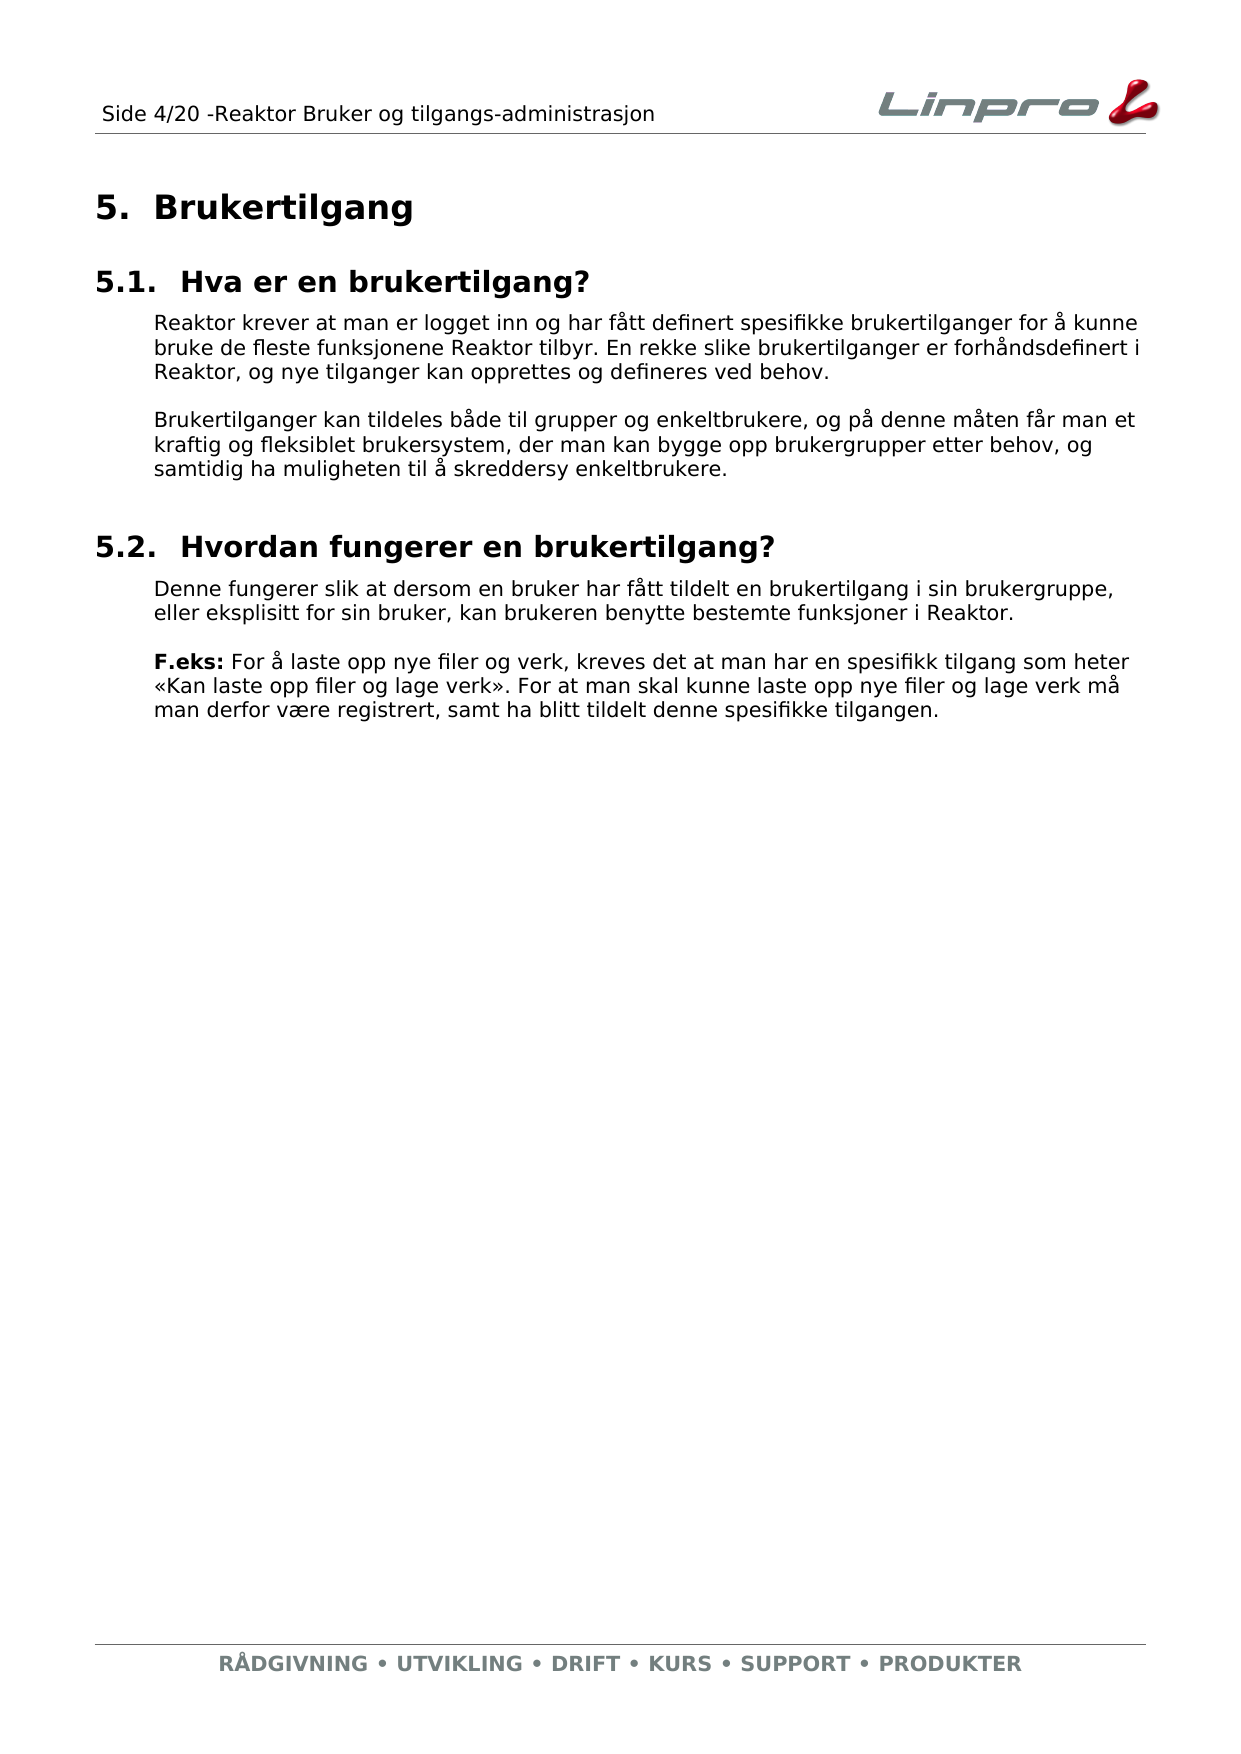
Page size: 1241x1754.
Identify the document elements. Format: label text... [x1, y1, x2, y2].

subtitle Hvordan fungerer en brukertilgang? [94, 531, 1146, 564]
text F.eks: For å laste opp nye filer og verk, kreves det at man har en spesifikk tilgang som heter «Kan laste opp filer og lage verk». For at man skal kunne laste opp nye filer og lage verk må man derfor være registrert, samt ha blitt tildelt denne spesifikke tilgangen. [153, 650, 1146, 723]
picture [878, 78, 1162, 128]
subtitle Hva er en brukertilgang? [94, 265, 1146, 299]
text Denne fungerer slik at dersom en bruker har fått tildelt en brukertilgang i sin brukergruppe, eller eksplisitt for sin bruker, kan brukeren benytte bestemte funksjoner i Reaktor. [153, 577, 1146, 626]
text Brukertilganger kan tildeles både til grupper og enkeltbrukere, og på denne måten får man et kraftig og fleksiblet brukersystem, der man kan bygge opp brukergrupper etter behov, og samtidig ha muligheten til å skreddersy enkeltbrukere. [153, 408, 1146, 481]
subtitle Brukertilgang [94, 188, 1146, 227]
text Reaktor krever at man er logget inn og har fått definert spesifikke brukertilganger for å kunne bruke de fleste funksjonene Reaktor tilbyr. En rekke slike brukertilganger er forhåndsdefinert i Reaktor, og nye tilganger kan opprettes og defineres ved behov. [153, 311, 1146, 384]
